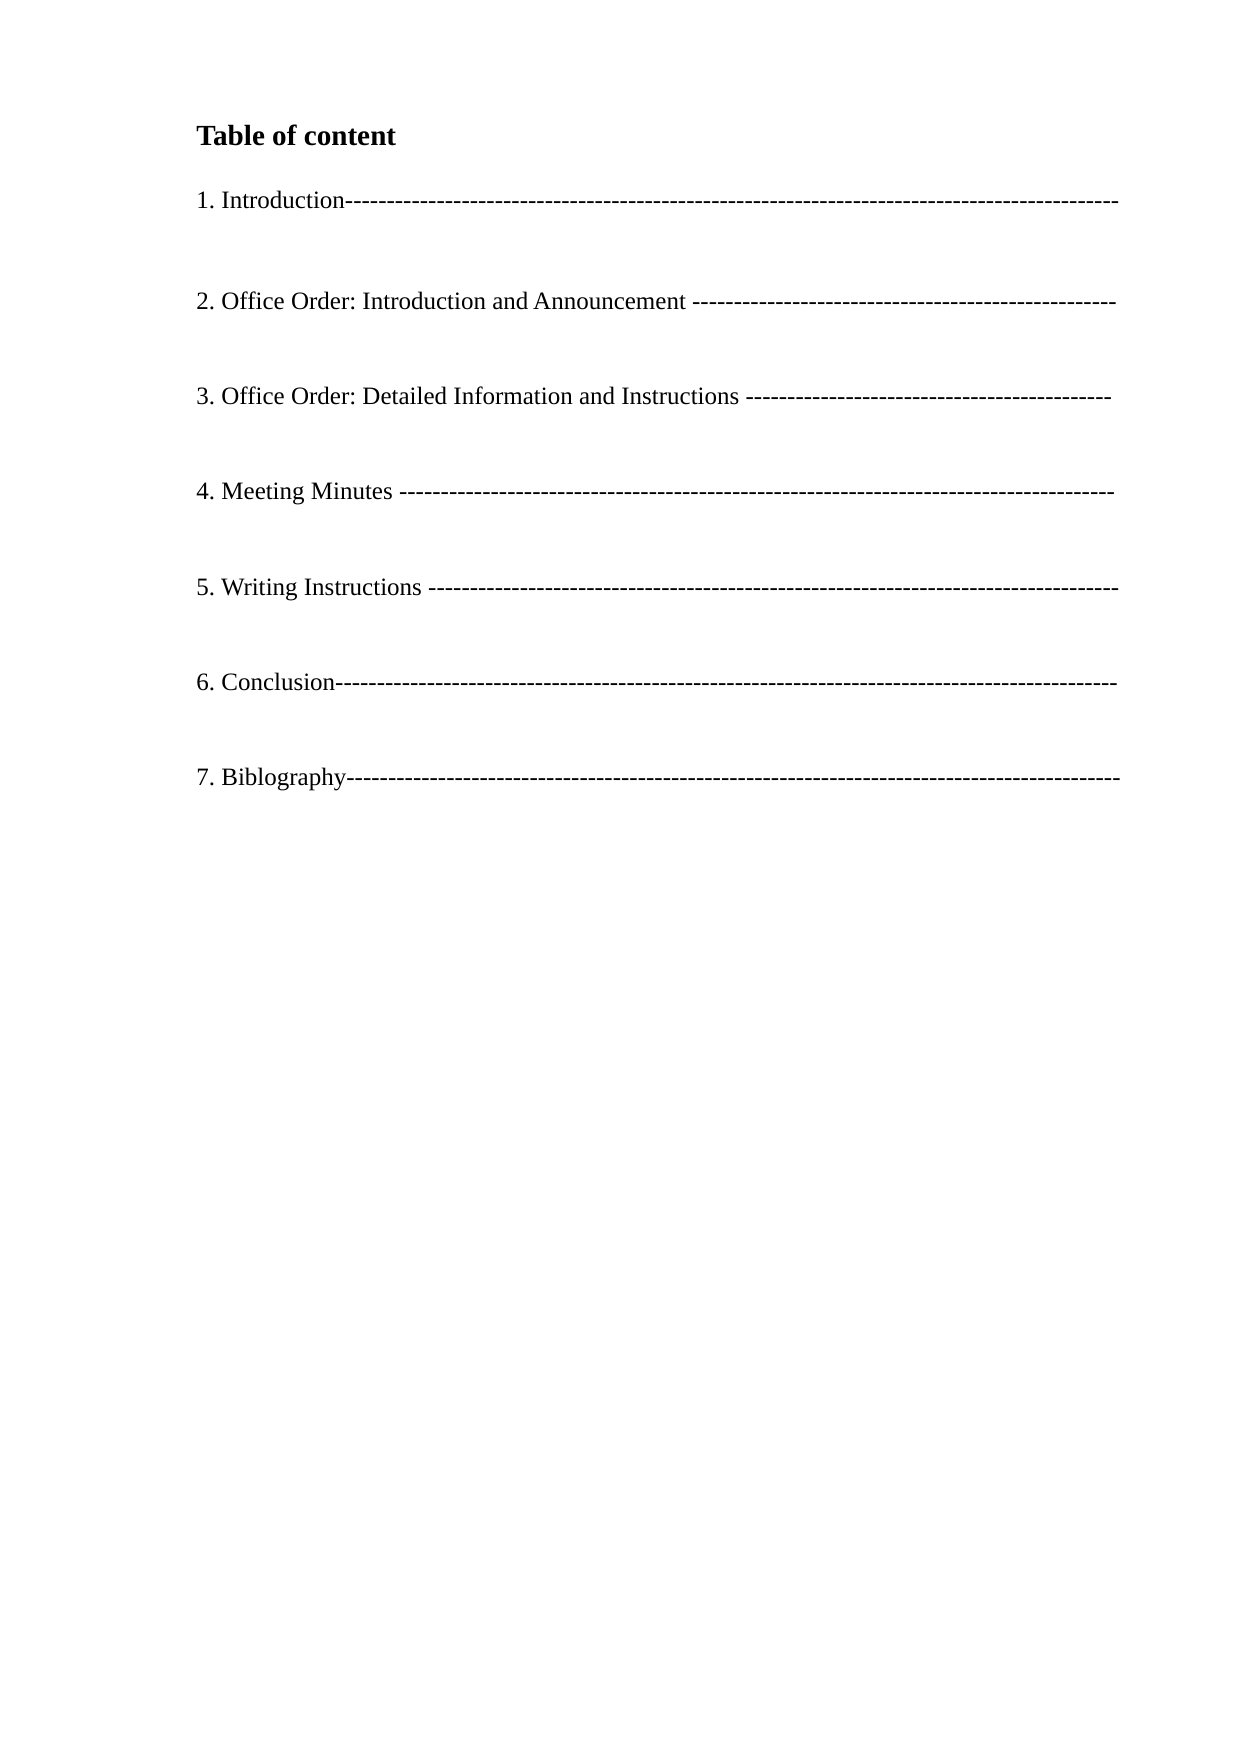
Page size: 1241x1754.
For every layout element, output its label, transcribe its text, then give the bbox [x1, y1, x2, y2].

text Table of content [196, 118, 1122, 152]
text 4. Meeting Minutes -------------------------------------------------------------------------------------- [196, 476, 1122, 505]
text 1. Introduction--------------------------------------------------------------------------------------------- [196, 185, 1122, 214]
text 5. Writing Instructions ----------------------------------------------------------------------------------- [196, 572, 1122, 600]
text 6. Conclusion---------------------------------------------------------------------------------------------- [196, 667, 1122, 696]
text 3. Office Order: Detailed Information and Instructions -------------------------------------------- [196, 381, 1122, 410]
text 7. Biblography--------------------------------------------------------------------------------------------- [196, 762, 1122, 791]
text 2. Office Order: Introduction and Announcement --------------------------------------------------- [196, 286, 1122, 315]
